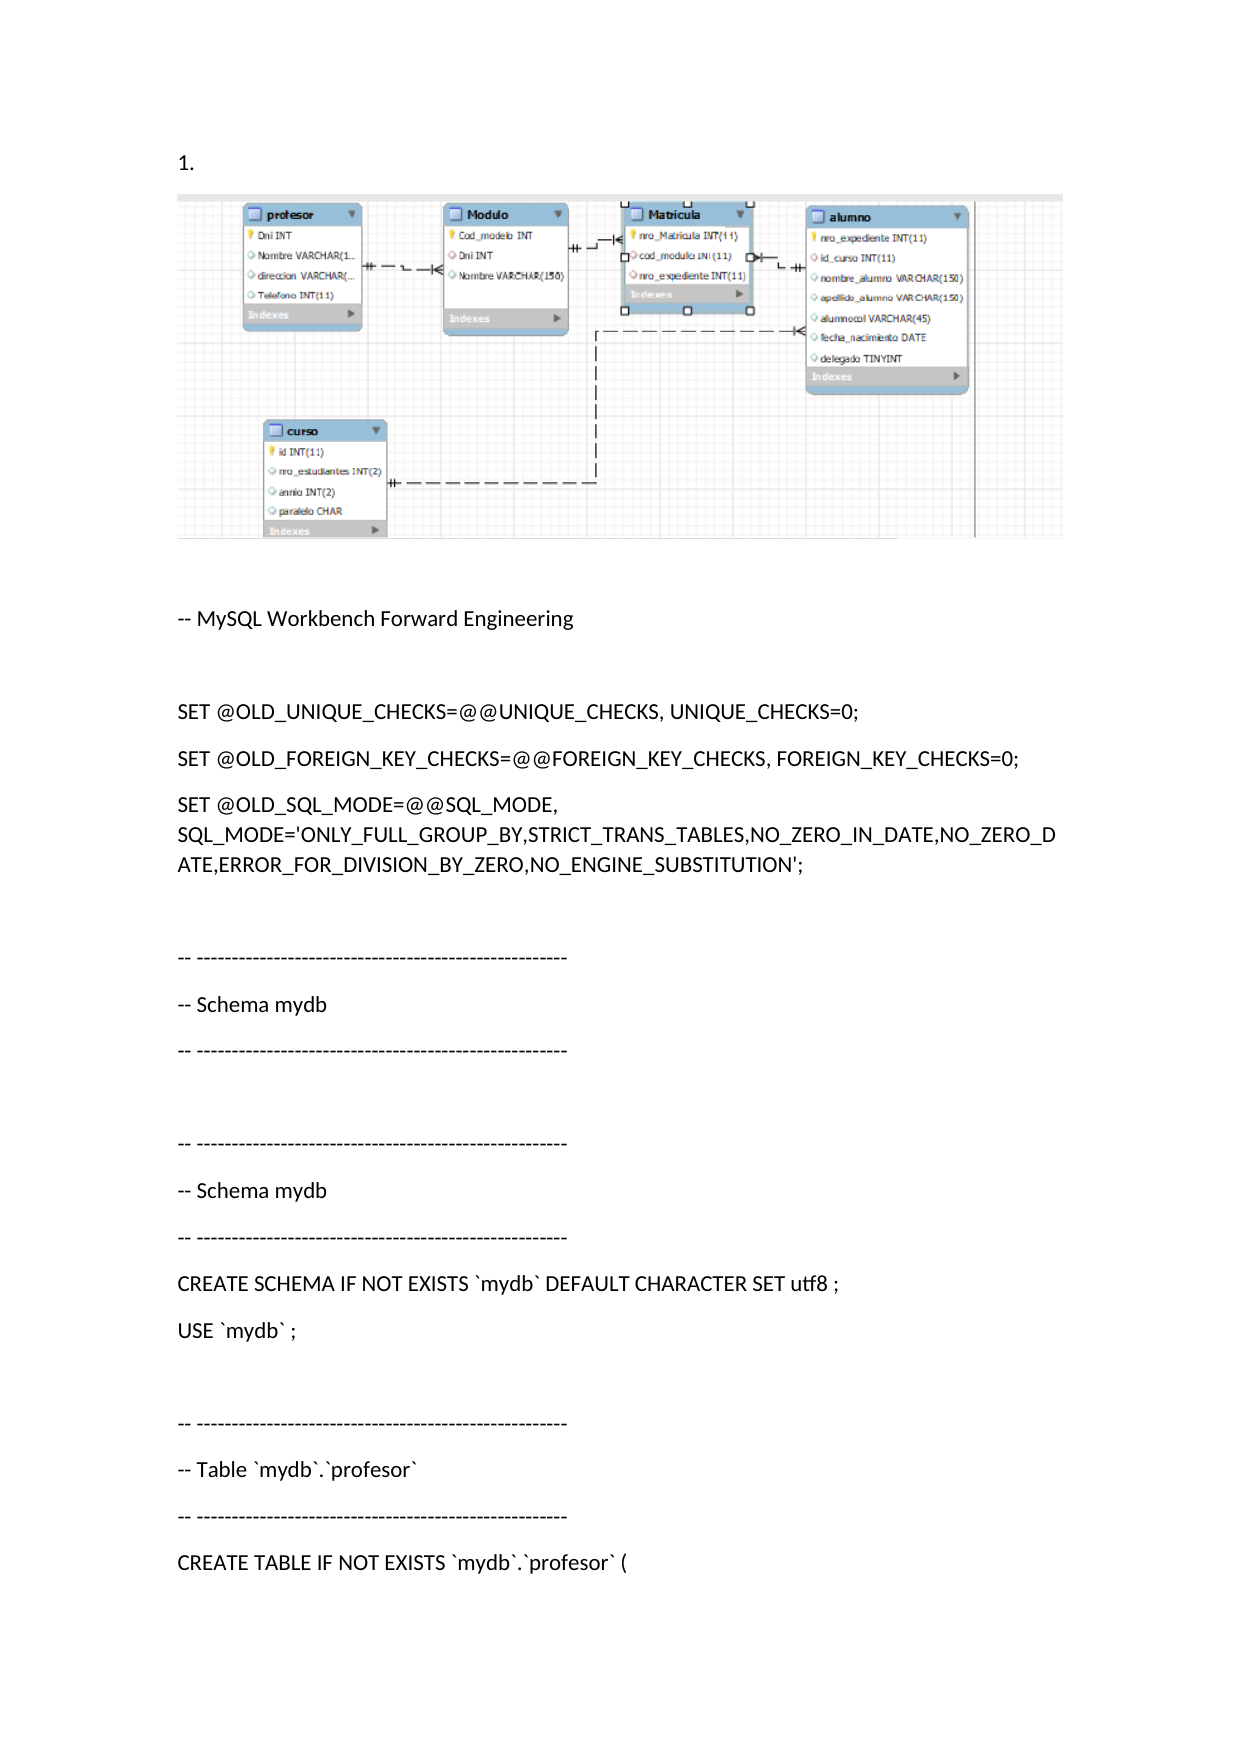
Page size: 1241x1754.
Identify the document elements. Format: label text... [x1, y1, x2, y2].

text -- ----------------------------------------------------- [177, 1223, 1063, 1251]
text 1. [177, 148, 1063, 176]
text -- MySQL Workbench Forward Engineering [177, 604, 1063, 632]
text -- ----------------------------------------------------- [177, 943, 1063, 971]
text SET @OLD_FOREIGN_KEY_CHECKS=@@FOREIGN_KEY_CHECKS, FOREIGN_KEY_CHECKS=0; [177, 744, 1063, 772]
text SET @OLD_SQL_MODE=@@SQL_MODE, SQL_MODE='ONLY_FULL_GROUP_BY,STRICT_TRANS_TABLES,NO_ZERO_IN_DATE,NO_ZERO_DATE,ERROR_FOR_DIVISION_BY_ZERO,NO_ENGINE_SUBSTITUTION'; [177, 790, 1063, 878]
text -- ----------------------------------------------------- [177, 1409, 1063, 1437]
text -- Table `mydb`.`profesor` [177, 1455, 1063, 1483]
text SET @OLD_UNIQUE_CHECKS=@@UNIQUE_CHECKS, UNIQUE_CHECKS=0; [177, 697, 1063, 725]
text USE `mydb` ; [177, 1316, 1063, 1344]
text CREATE SCHEMA IF NOT EXISTS `mydb` DEFAULT CHARACTER SET utf8 ; [177, 1269, 1063, 1297]
text -- Schema mydb [177, 990, 1063, 1018]
text -- ----------------------------------------------------- [177, 1502, 1063, 1530]
text -- ----------------------------------------------------- [177, 1036, 1063, 1064]
text -- Schema mydb [177, 1176, 1063, 1204]
text -- ----------------------------------------------------- [177, 1129, 1063, 1157]
text CREATE TABLE IF NOT EXISTS `mydb`.`profesor` ( [177, 1548, 1063, 1577]
